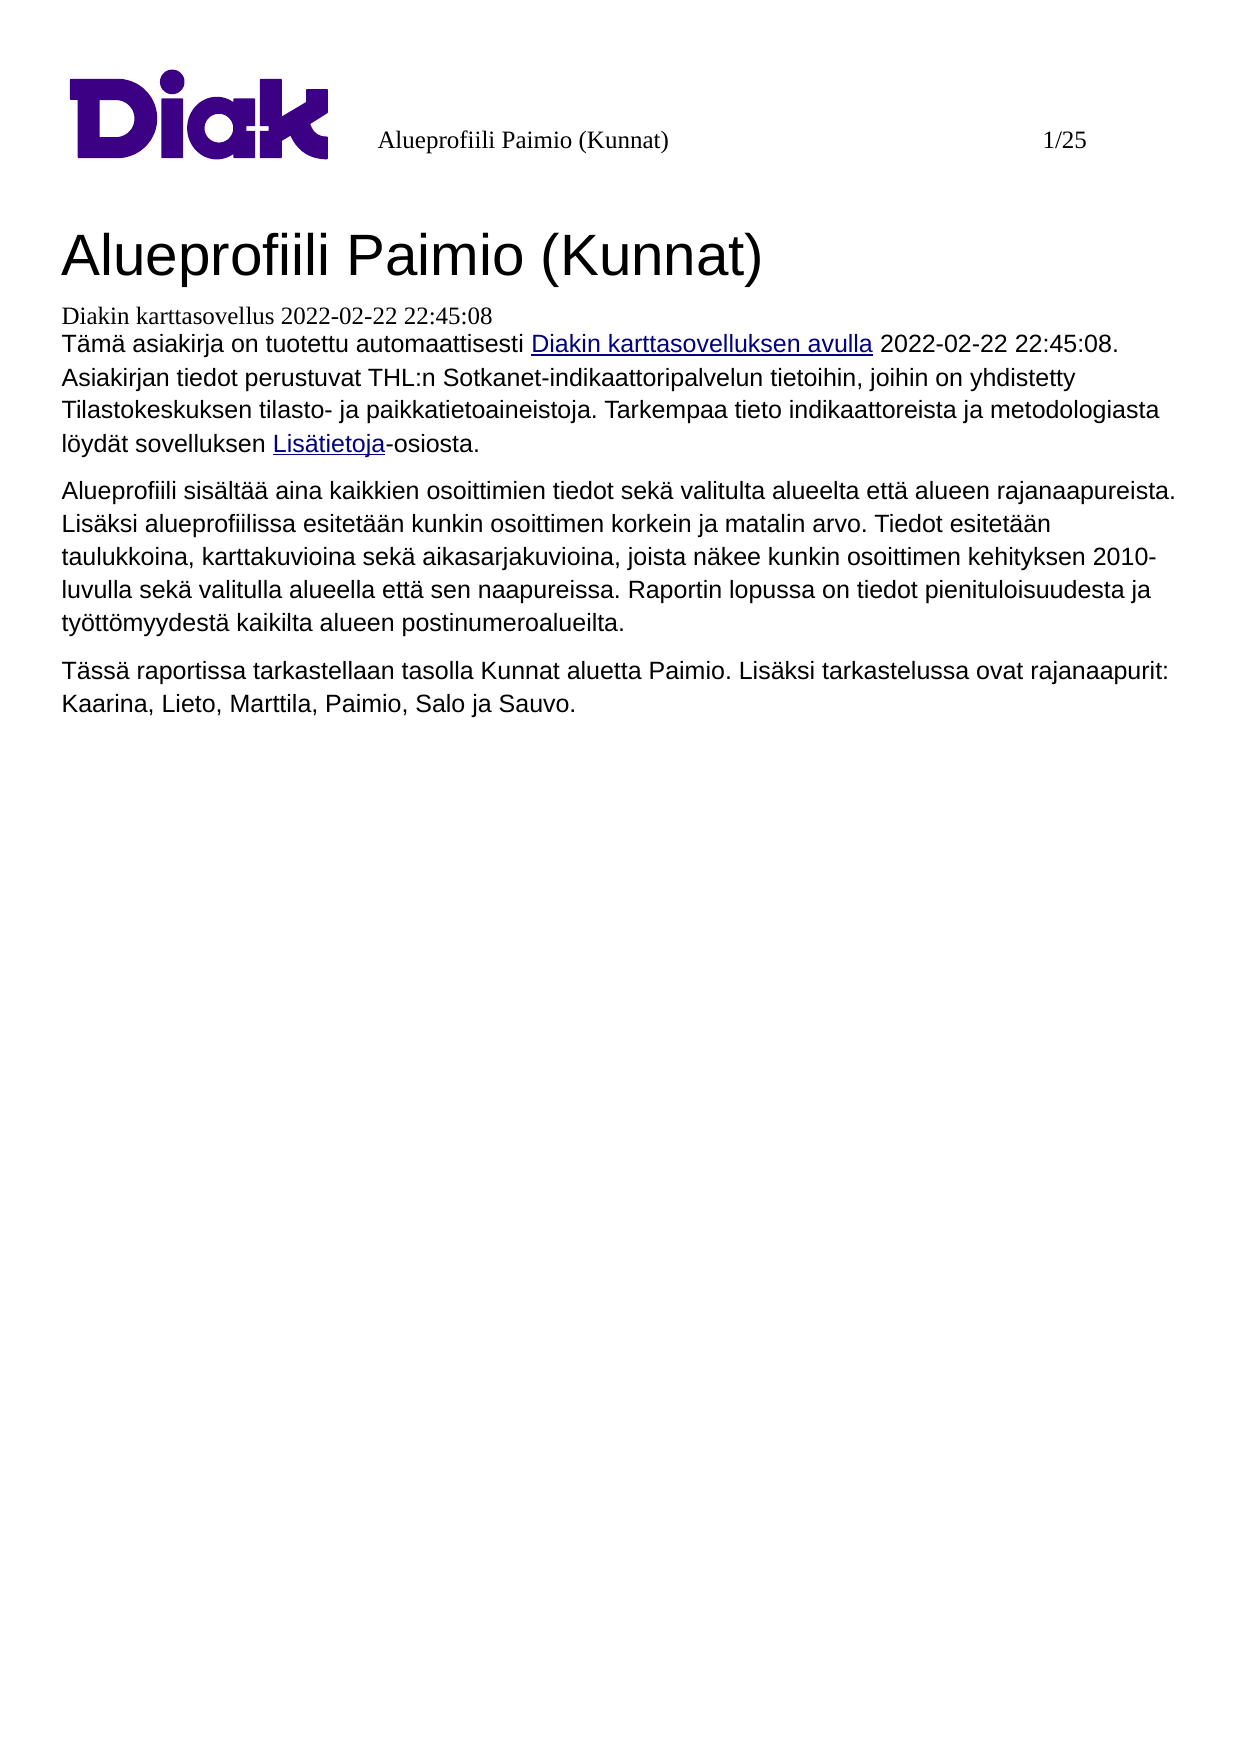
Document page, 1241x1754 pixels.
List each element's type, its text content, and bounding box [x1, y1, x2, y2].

text Alueprofiili sisältää aina kaikkien osoittimien tiedot sekä valitulta alueelta että alueen rajanaapureista. Lisäksi alueprofiilissa esitetään kunkin osoittimen korkein ja matalin arvo. Tiedot esitetään taulukkoina, karttakuvioina sekä aikasarjakuvioina, joista näkee kunkin osoittimen kehityksen 2010-luvulla sekä valitulla alueella että sen naapureissa. Raportin lopussa on tiedot pienituloisuudesta ja työttömyydestä kaikilta alueen postinumeroalueilta. [61, 476, 1179, 637]
text Diakin karttasovellus 2022-02-22 22:45:08 [61, 301, 1179, 329]
text Tämä asiakirja on tuotettu automaattisesti Diakin karttasovelluksen avulla 2022-02-22 22:45:08. Asiakirjan tiedot perustuvat THL:n Sotkanet-indikaattoripalvelun tietoihin, joihin on yhdistetty Tilastokeskuksen tilasto- ja paikkatietoaineistoja. Tarkempaa tieto indikaattoreista ja metodologiasta löydät sovelluksen Lisätietoja-osiosta. [61, 329, 1179, 457]
title Alueprofiili Paimio (Kunnat) [61, 221, 1179, 288]
text Tässä raportissa tarkastellaan tasolla Kunnat aluetta Paimio. Lisäksi tarkastelussa ovat rajanaapurit: Kaarina, Lieto, Marttila, Paimio, Salo ja Sauvo. [61, 656, 1179, 718]
